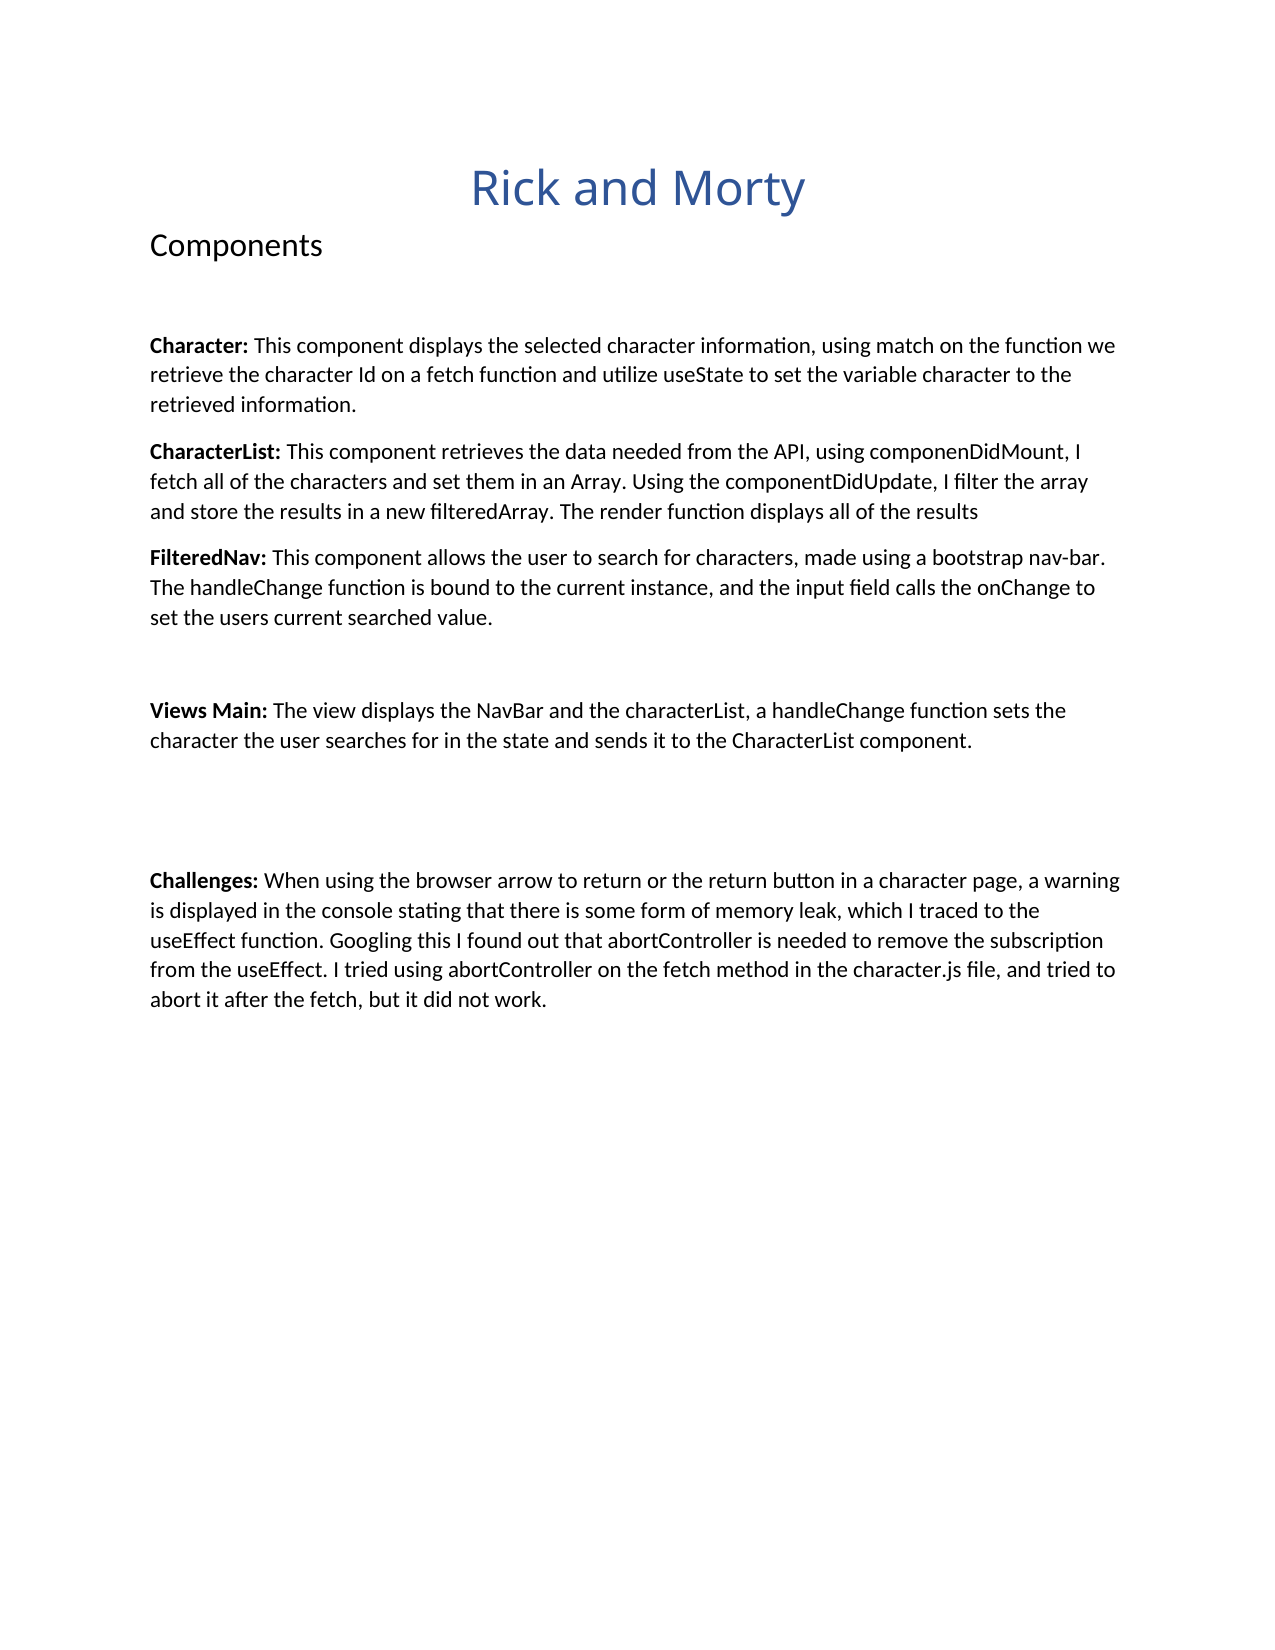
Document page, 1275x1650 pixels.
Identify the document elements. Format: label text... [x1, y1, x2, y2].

text Character: This component displays the selected character information, using match on the function we retrieve the character Id on a fetch function and utilize useState to set the variable character to the retrieved information. [150, 331, 1125, 418]
text FilteredNav: This component allows the user to search for characters, made using a bootstrap nav-bar. The handleChange function is bound to the current instance, and the input field calls the onChange to set the users current searched value. [150, 543, 1125, 631]
text Challenges: When using the browser arrow to return or the return button in a character page, a warning is displayed in the console stating that there is some form of memory leak, which I traced to the useEffect function. Googling this I found out that abortController is needed to remove the subscription from the useEffect. I tried using abortController on the fetch method in the character.js file, and tried to abort it after the fetch, but it did not work. [150, 866, 1125, 1013]
text CharacterList: This component retrieves the data needed from the API, using componenDidMount, I fetch all of the characters and set them in an Array. Using the componentDidUpdate, I filter the array and store the results in a new filteredArray. The render function displays all of the results [150, 437, 1125, 525]
subtitle Rick and Morty [150, 154, 1125, 219]
text Components [150, 224, 1125, 265]
text Views Main: The view displays the NavBar and the characterList, a handleChange function sets the character the user searches for in the state and sends it to the CharacterList component. [150, 696, 1125, 754]
